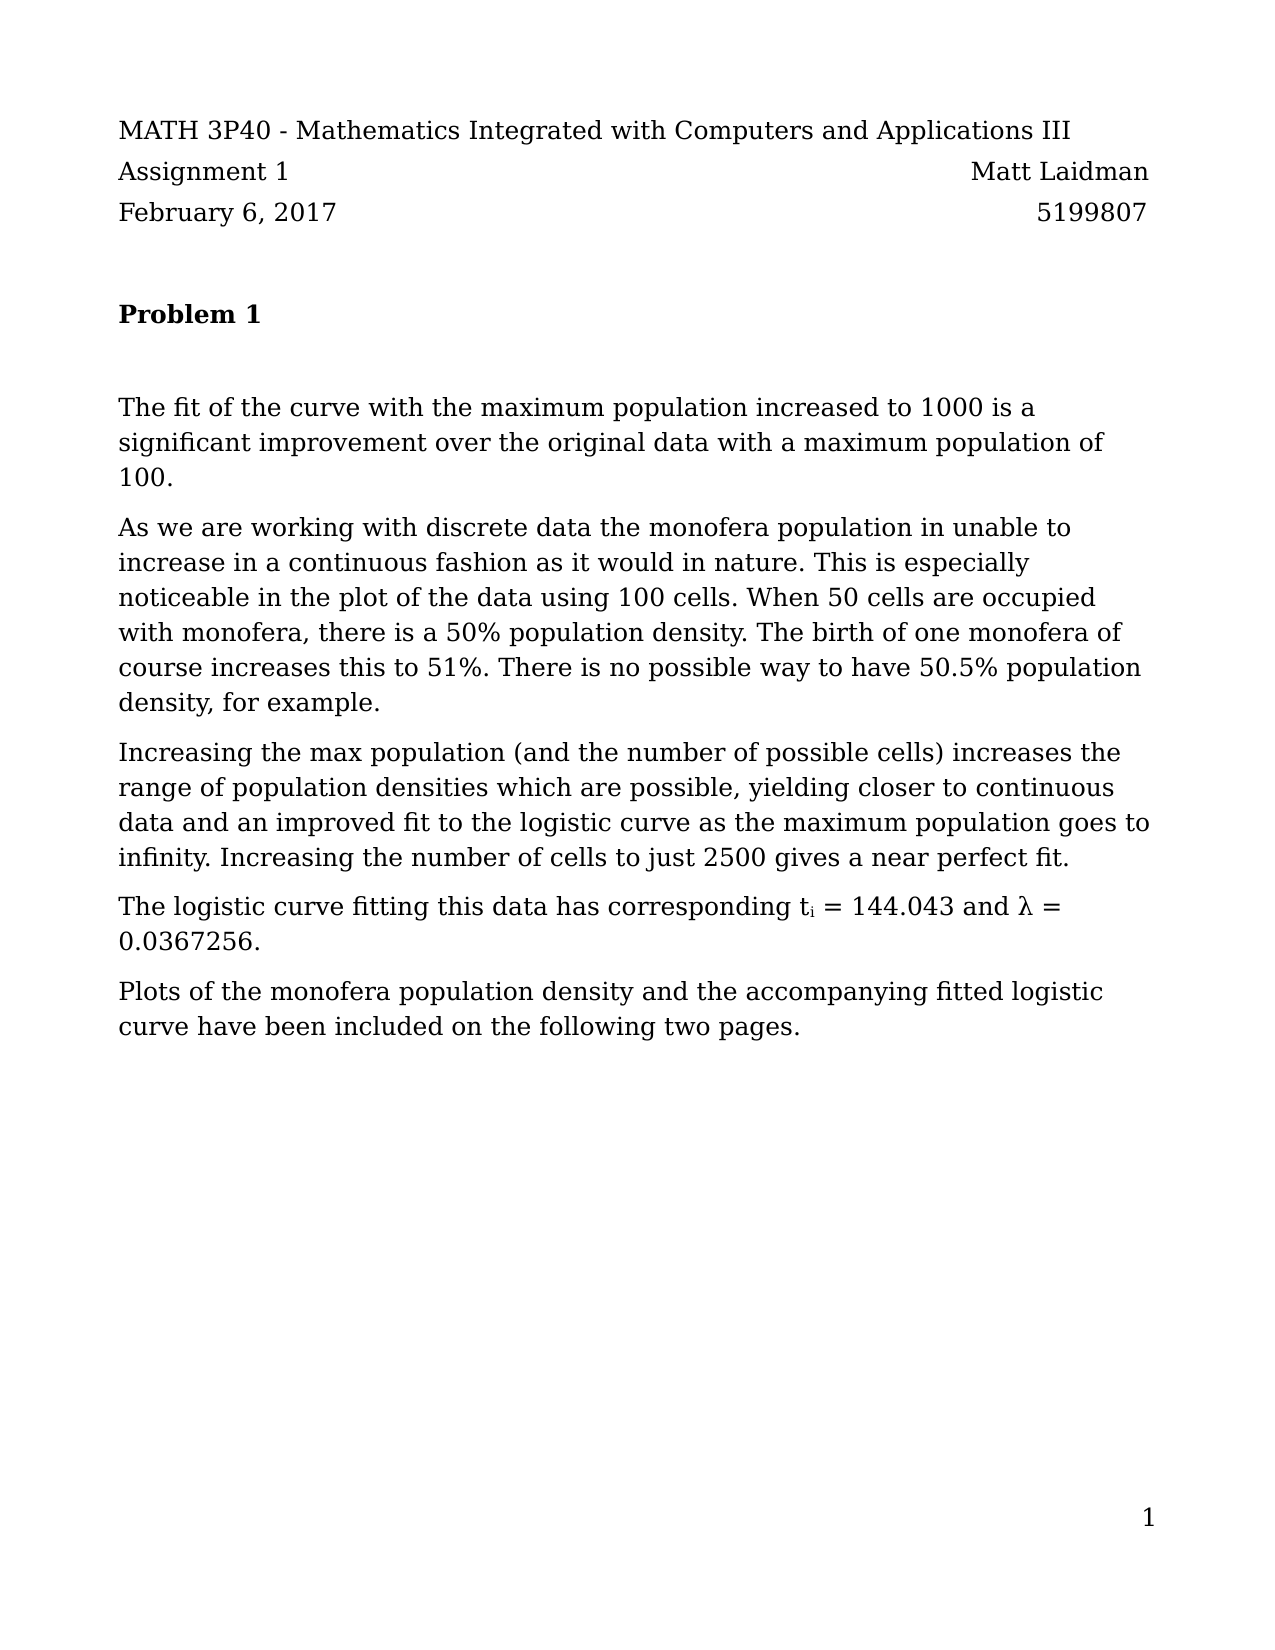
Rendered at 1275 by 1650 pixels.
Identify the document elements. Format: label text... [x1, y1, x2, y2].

text Plots of the monofera population density and the accompanying fitted logistic curve have been included on the following two pages. [118, 977, 1157, 1041]
text Problem 1 [118, 300, 1157, 329]
text Increasing the max population (and the number of possible cells) increases the range of population densities which are possible, yielding closer to continuous data and an improved fit to the logistic curve as the maximum population goes to infinity. Increasing the number of cells to just 2500 gives a near perfect fit. [118, 738, 1157, 872]
text The fit of the curve with the maximum population increased to 1000 is a significant improvement over the original data with a maximum population of 100. [118, 394, 1157, 493]
text The logistic curve fitting this data has corresponding ti = 144.043 and λ = 0.0367256. [118, 892, 1157, 957]
text As we are working with discrete data the monofera population in unable to increase in a continuous fashion as it would in nature. This is especially noticeable in the plot of the data using 100 cells. When 50 cells are occupied with monofera, there is a 50% population density. The birth of one monofera of course increases this to 51%. There is no possible way to have 50.5% population density, for example. [118, 513, 1157, 717]
